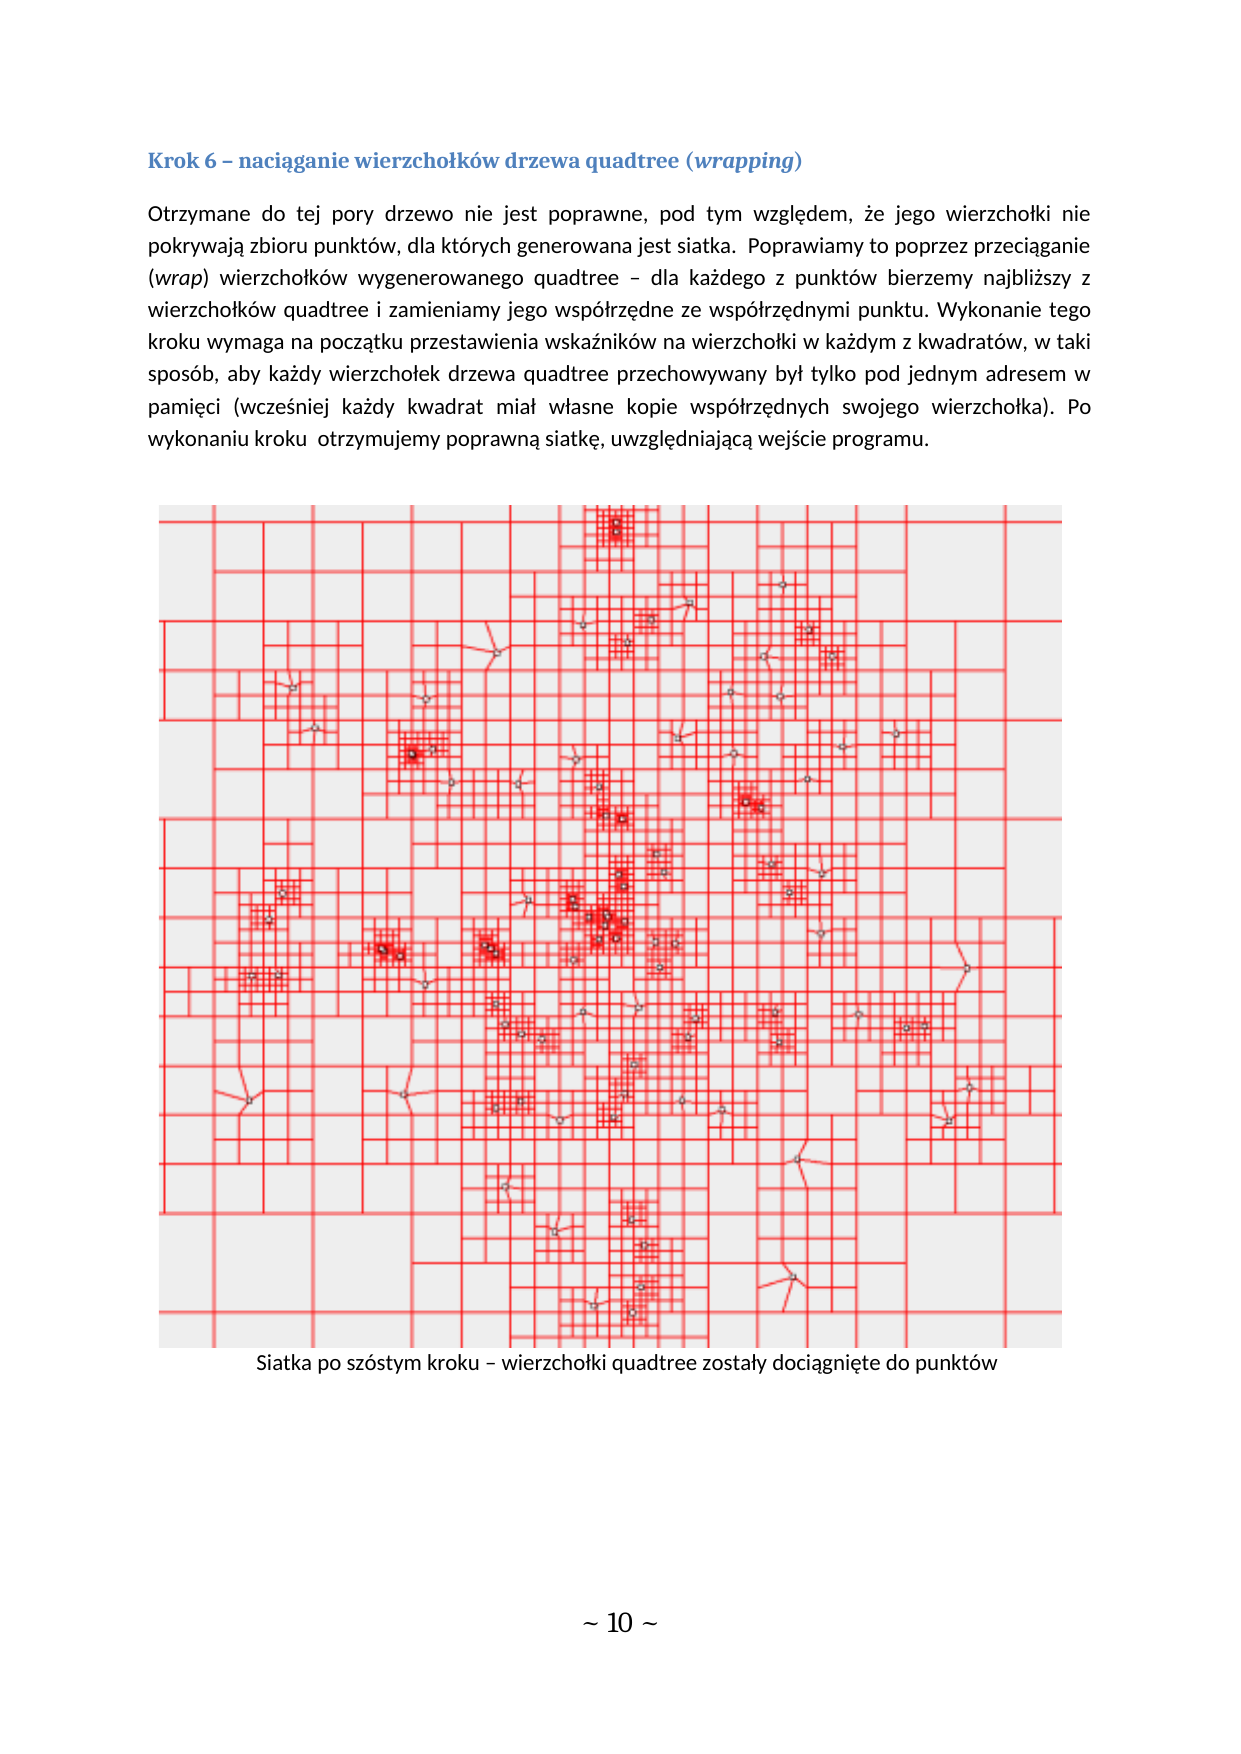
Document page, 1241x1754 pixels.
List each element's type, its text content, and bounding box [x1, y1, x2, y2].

text Otrzymane do tej pory drzewo nie jest poprawne, pod tym względem, że jego wierzchołki nie pokrywają zbioru punktów, dla których generowana jest siatka. Poprawiamy to poprzez przeciąganie (wrap) wierzchołków wygenerowanego quadtree – dla każdego z punktów bierzemy najbliższy z wierzchołków quadtree i zamieniamy jego współrzędne ze współrzędnymi punktu. Wykonanie tego kroku wymaga na początku przestawienia wskaźników na wierzchołki w każdym z kwadratów, w taki sposób, aby każdy wierzchołek drzewa quadtree przechowywany był tylko pod jednym adresem w pamięci (wcześniej każdy kwadrat miał własne kopie współrzędnych swojego wierzchołka). Po wykonaniu kroku otrzymujemy poprawną siatkę, uwzględniającą wejście programu. [148, 199, 1093, 452]
table_cell Siatka po szóstym kroku – wierzchołki quadtree zostały dociągnięte do punktów [148, 1348, 1107, 1376]
subtitle Krok 6 – naciąganie wierzchołków drzewa quadtree (wrapping) [148, 148, 1093, 174]
table_header [148, 477, 1107, 1348]
